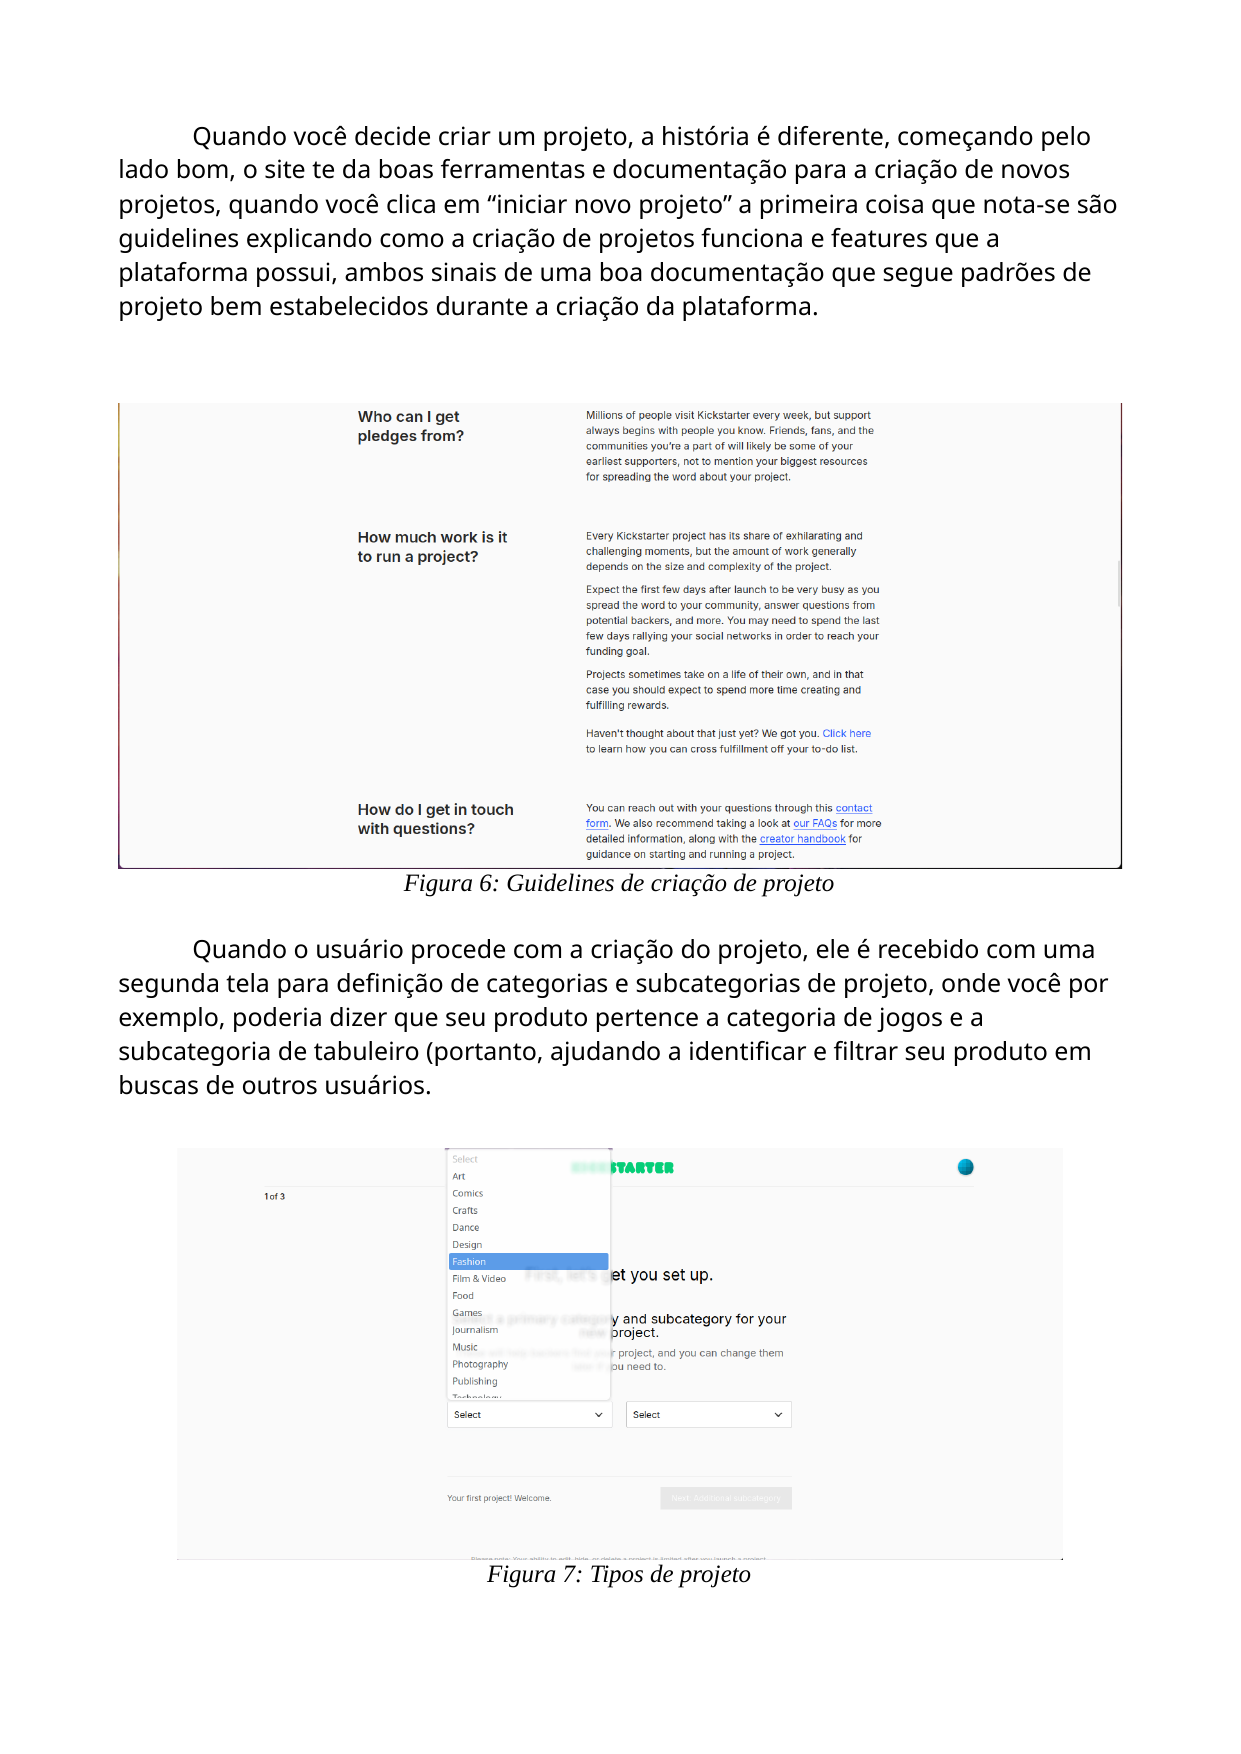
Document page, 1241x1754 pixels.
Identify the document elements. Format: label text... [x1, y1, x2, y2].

picture [118, 403, 1123, 869]
text Figura 6: Guidelines de criação de projeto [118, 869, 1122, 897]
text Quando o usuário procede com a criação do projeto, ele é recebido com uma segunda tela para definição de categorias e subcategorias de projeto, onde você por exemplo, poderia dizer que seu produto pertence a categoria de jogos e a subcategoria de tabuleiro (portanto, ajudando a identificar e filtrar seu produto em buscas de outros usuários. [118, 931, 1122, 1148]
text [118, 897, 1122, 931]
text Figura 7: Tipos de projeto [177, 1560, 1063, 1588]
text Quando você decide criar um projeto, a história é diferente, começando pelo lado bom, o site te da boas ferramentas e documentação para a criação de novos projetos, quando você clica em “iniciar novo projeto” a primeira coisa que nota-se são guidelines explicando como a criação de projetos funciona e features que a plataforma possui, ambos sinais de uma boa documentação que segue padrões de projeto bem estabelecidos durante a criação da plataforma. [118, 118, 1122, 403]
picture [177, 1148, 1063, 1560]
